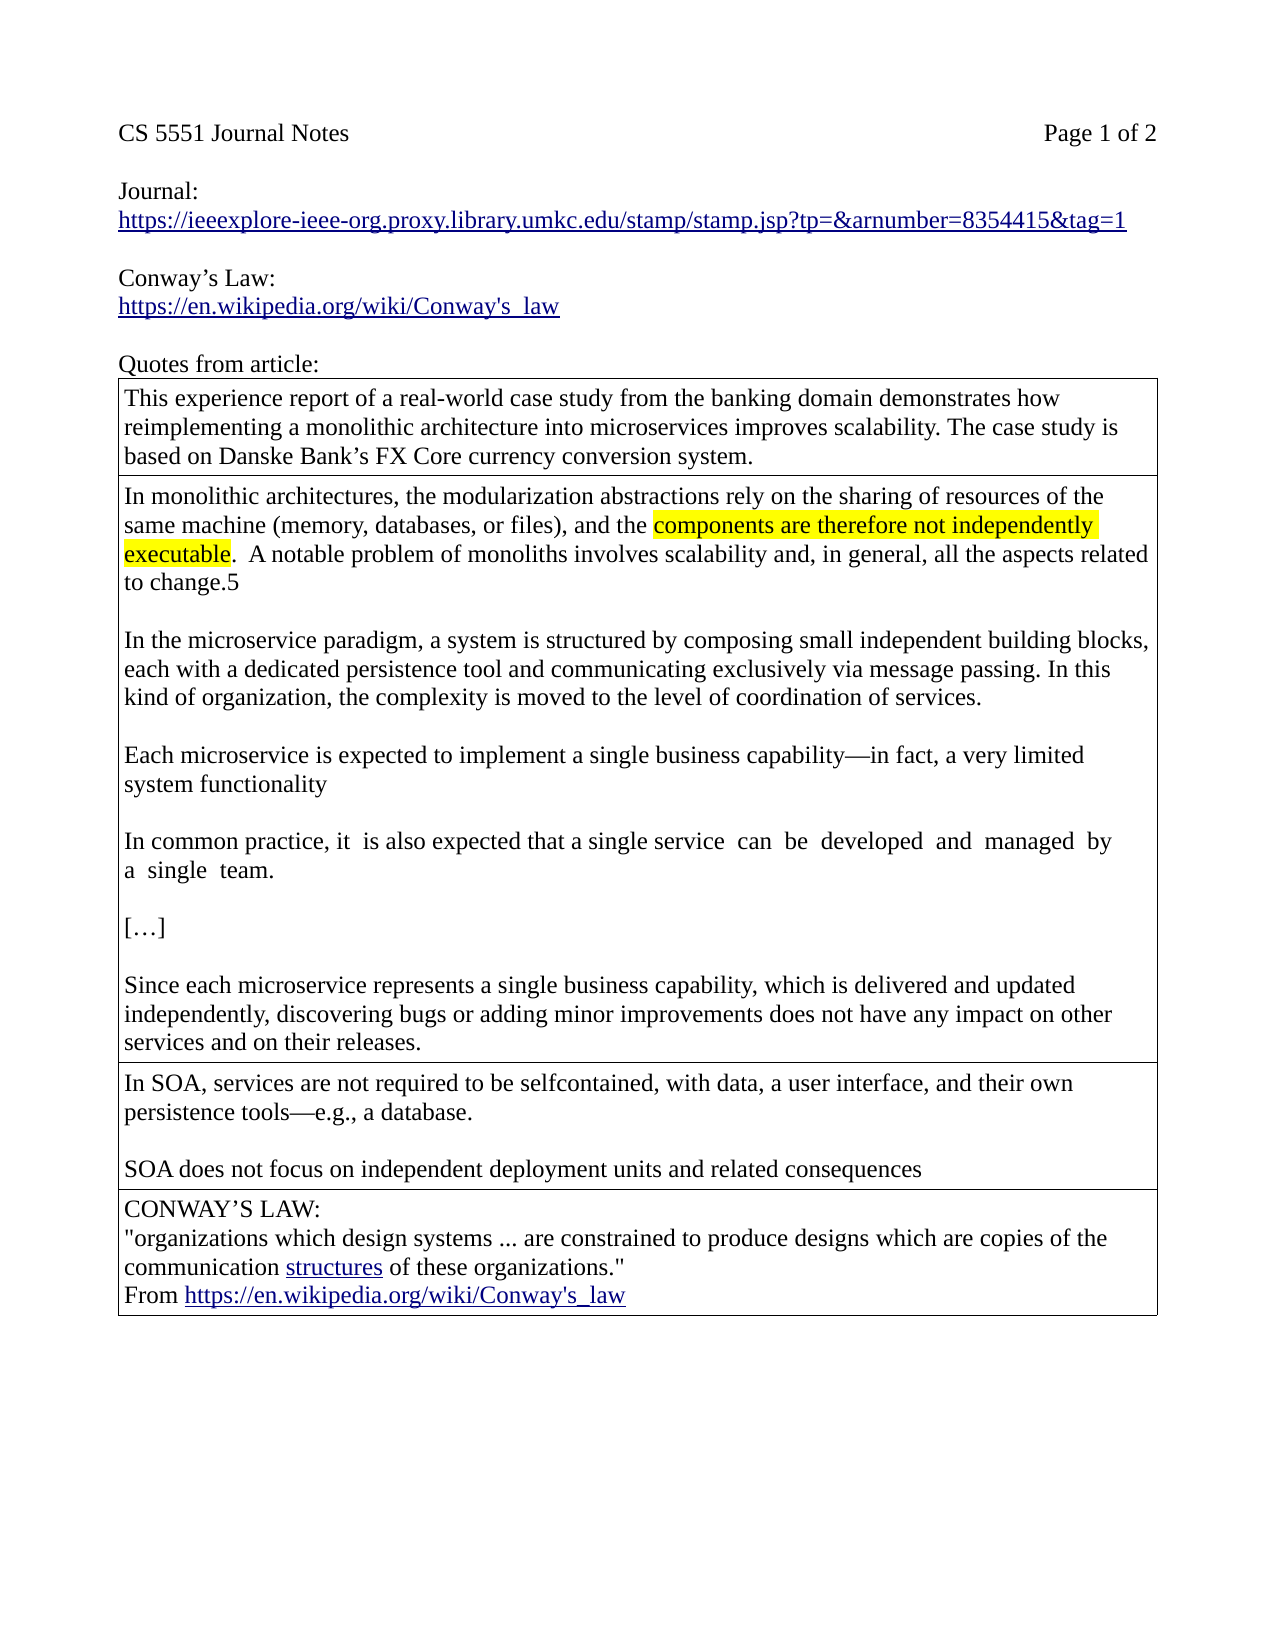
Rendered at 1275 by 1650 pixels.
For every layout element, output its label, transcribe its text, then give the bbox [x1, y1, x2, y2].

text https://en.wikipedia.org/wiki/Conway's_law [118, 291, 1157, 320]
text Quotes from article: [118, 349, 1157, 378]
text Conway’s Law: [118, 263, 1157, 291]
table_cell CONWAY’S LAW: "organizations which design systems ... are constrained to produce designs which are copies of the communication structures of these organizations." From https://en.wikipedia.org/wiki/Conway's_law [119, 1190, 1157, 1315]
text Journal: [118, 176, 1157, 205]
table_cell In monolithic architectures, the modularization abstractions rely on the sharing of resources of the same machine (memory, databases, or files), and the components are therefore not independently executable. A notable problem of monoliths involves scalability and, in general, all the aspects related to change.5 In the microservice paradigm, a system is structured by composing small independent building blocks, each with a dedicated persistence tool and communicating exclusively via message passing. In this kind of organization, the complexity is moved to the level of coordination of services. Each microservice is expected to implement a single business capability—in fact, a very limited system functionality In common practice, it is also expected that a single service can be developed and managed by a single team. […] Since each microservice represents a single business capability, which is delivered and updated independently, discovering bugs or adding minor improvements does not have any impact on other services and on their releases. [119, 476, 1157, 1062]
table_header This experience report of a real-world case study from the banking domain demonstrates how reimplementing a monolithic architecture into microservices improves scalability. The case study is based on Danske Bank’s FX Core currency conversion system. [119, 379, 1157, 475]
text https://ieeexplore-ieee-org.proxy.library.umkc.edu/stamp/stamp.jsp?tp=&arnumber=8354415&tag=1 [118, 205, 1157, 234]
table_cell In SOA, services are not required to be selfcontained, with data, a user interface, and their own persistence tools—e.g., a database. SOA does not focus on independent deployment units and related consequences [119, 1063, 1157, 1188]
